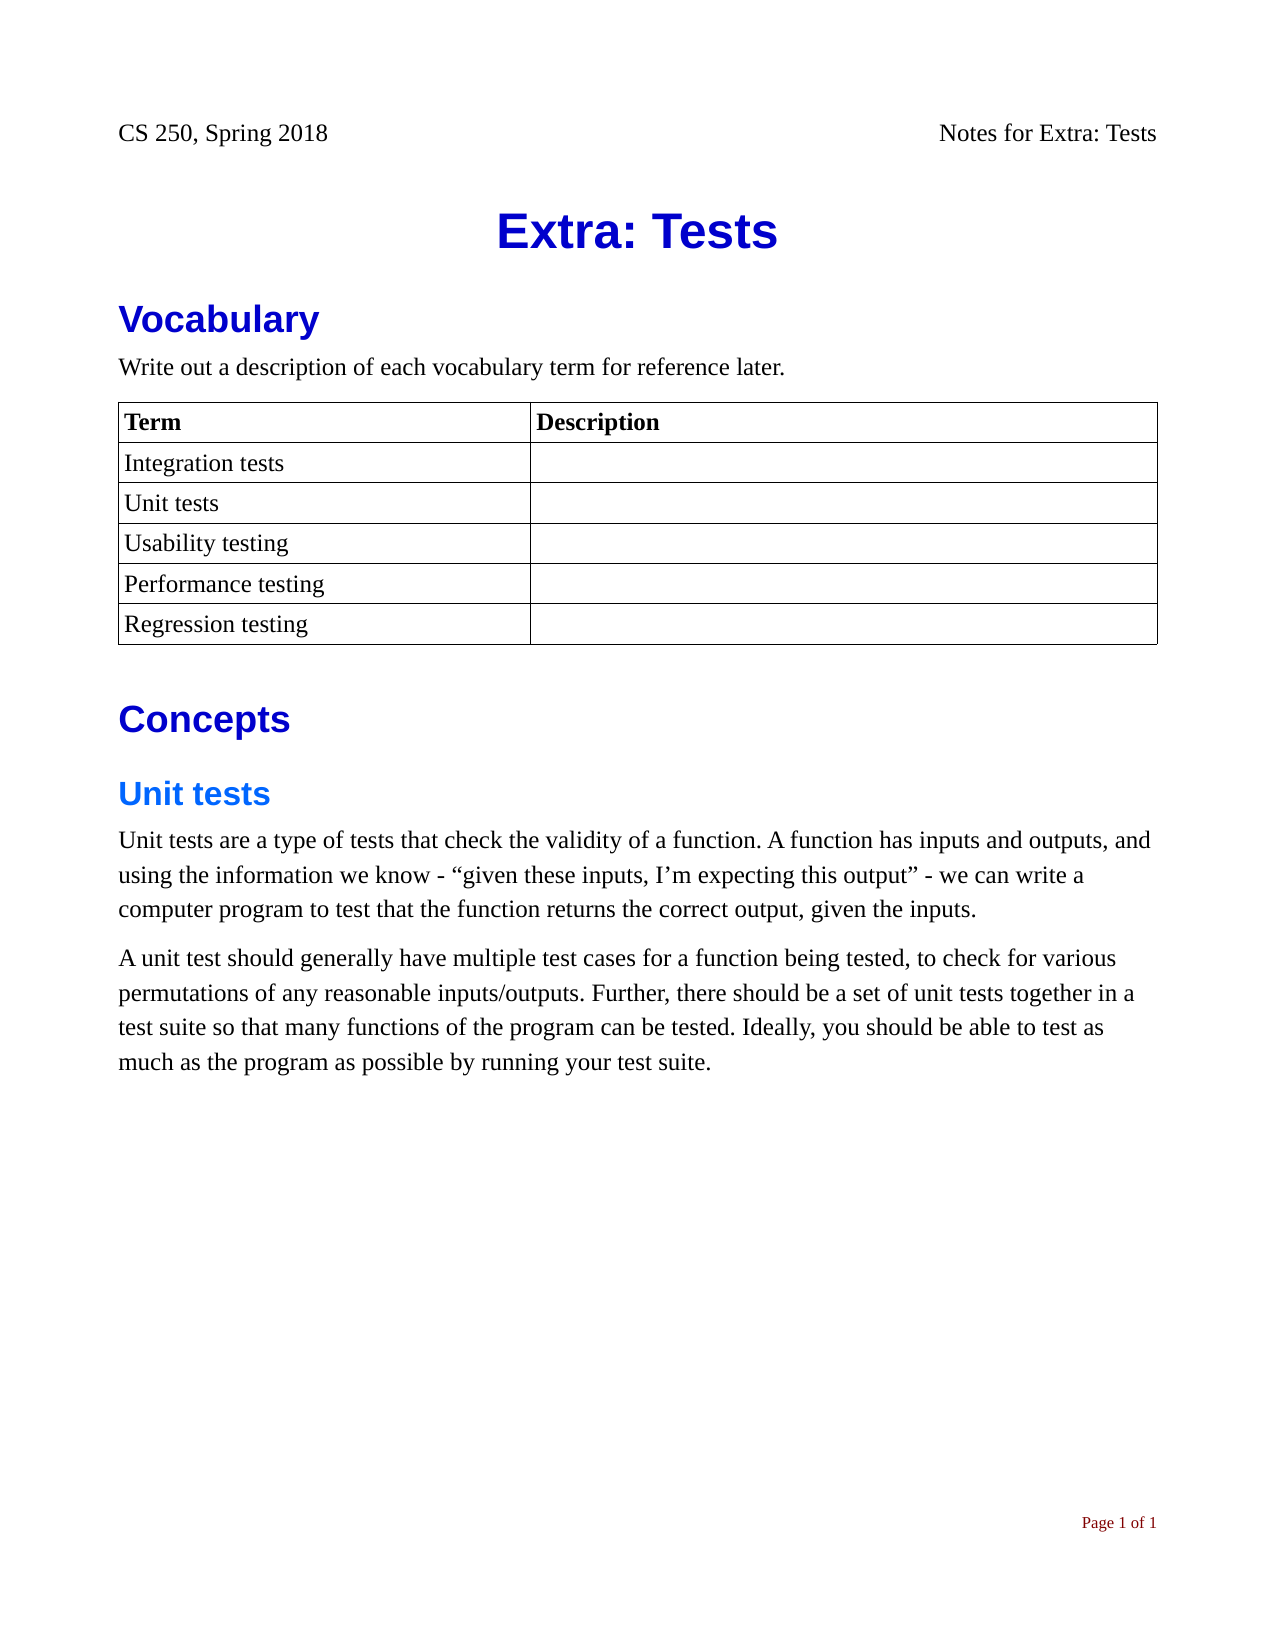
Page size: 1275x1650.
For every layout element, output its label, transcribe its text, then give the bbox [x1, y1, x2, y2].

table_cell Usability testing [119, 524, 530, 563]
text Unit tests are a type of tests that check the validity of a function. A function has inputs and outputs, and using the information we know - “given these inputs, I’m expecting this output” - we can write a computer program to test that the function returns the correct output, given the inputs. [118, 825, 1157, 923]
table_cell [531, 564, 1157, 603]
text A unit test should generally have multiple test cases for a function being tested, to check for various permutations of any reasonable inputs/outputs. Further, there should be a set of unit tests together in a test suite so that many functions of the program can be tested. Ideally, you should be able to test as much as the program as possible by running your test suite. [118, 943, 1157, 1076]
table_cell [531, 524, 1157, 563]
table_cell Regression testing [119, 604, 530, 643]
table_cell [531, 604, 1157, 643]
table_cell [531, 483, 1157, 522]
table_header Description [531, 403, 1157, 442]
text Write out a description of each vocabulary term for reference later. [118, 352, 1157, 381]
title Extra: Tests [118, 201, 1157, 259]
table_cell Integration tests [119, 443, 530, 482]
subtitle Vocabulary [118, 296, 1157, 340]
table_cell Unit tests [119, 483, 530, 522]
table_cell Performance testing [119, 564, 530, 603]
subtitle Concepts [118, 697, 1157, 741]
subtitle Unit tests [118, 774, 1157, 813]
table_cell [531, 443, 1157, 482]
table_header Term [119, 403, 530, 442]
